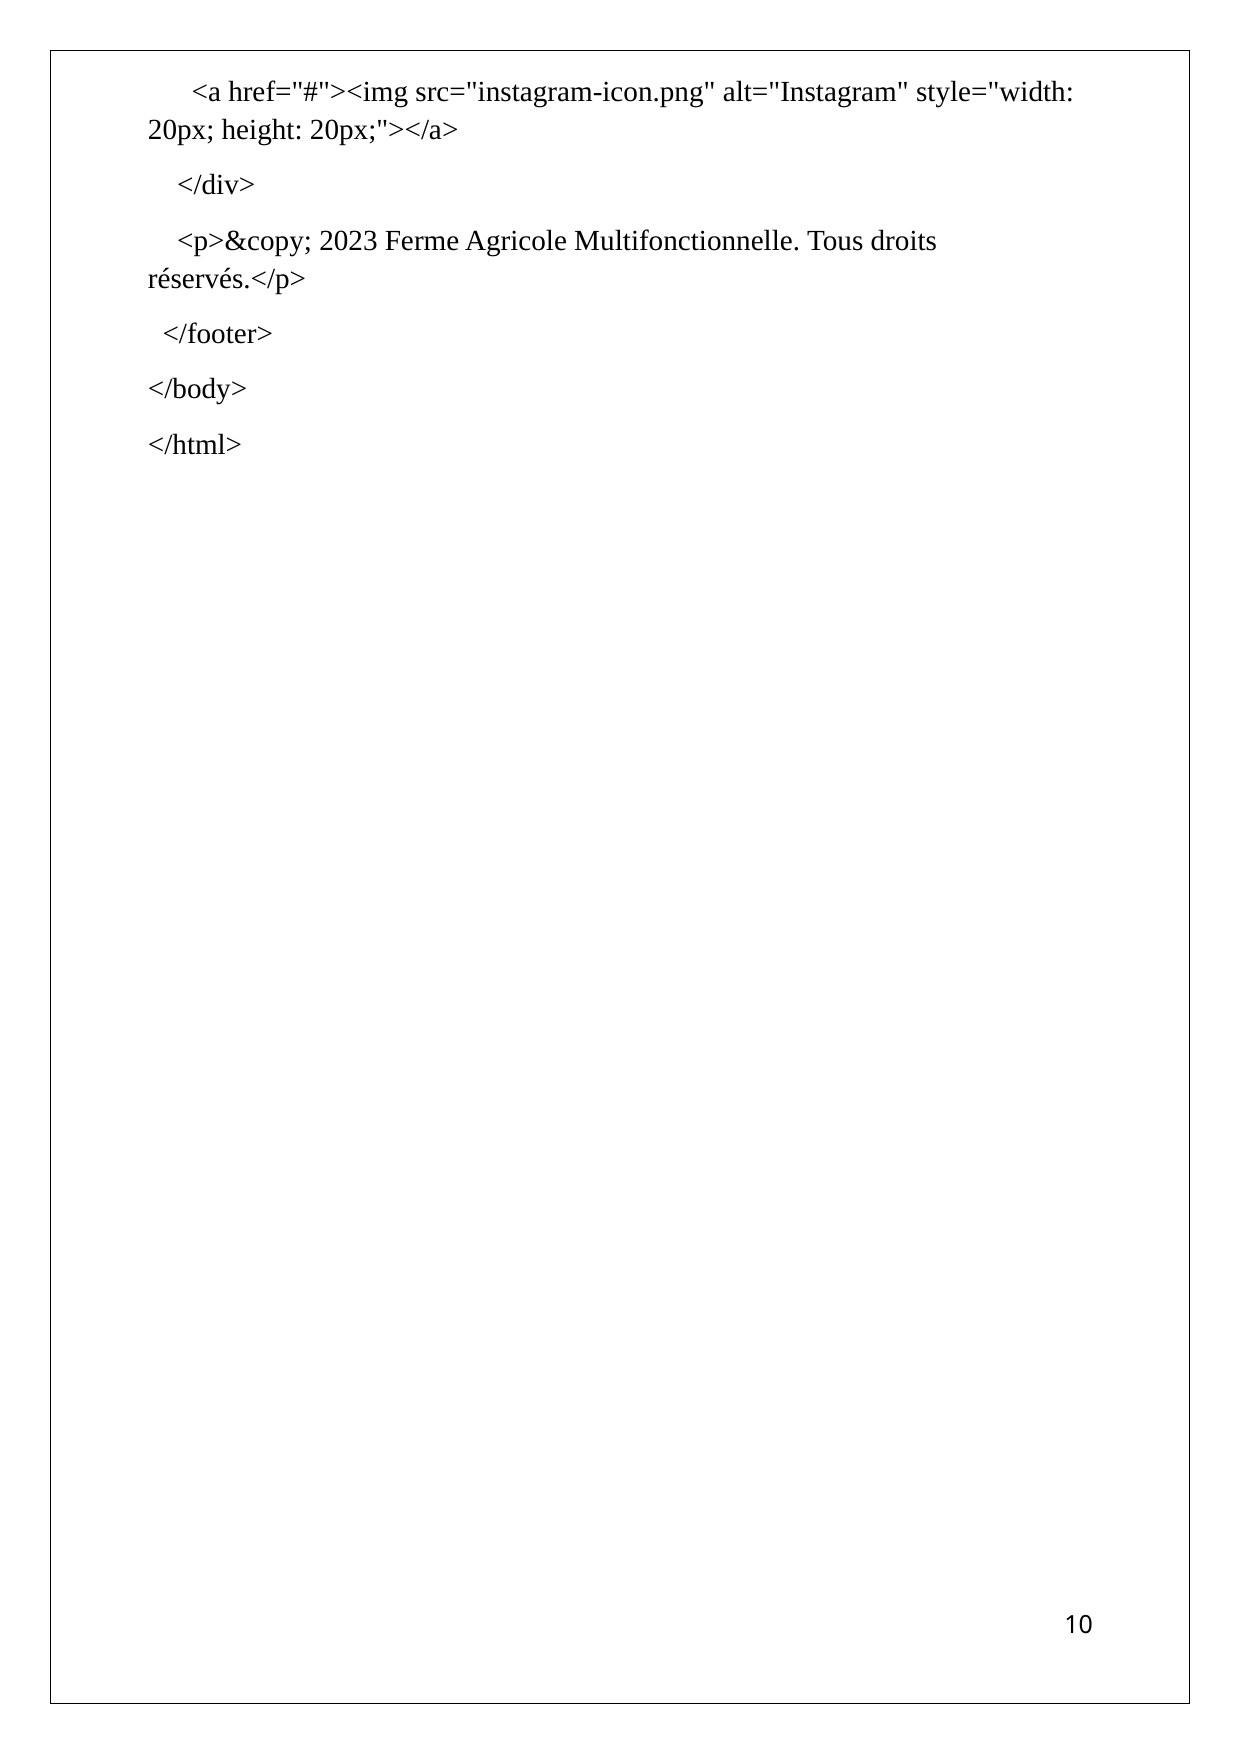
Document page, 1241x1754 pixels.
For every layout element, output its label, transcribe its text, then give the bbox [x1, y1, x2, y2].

text </div> [148, 167, 1093, 201]
text </html> [148, 427, 1093, 460]
text <a href="#"><img src="instagram-icon.png" alt="Instagram" style="width: 20px; height: 20px;"></a> [148, 74, 1093, 146]
text <p>&copy; 2023 Ferme Agricole Multifonctionnelle. Tous droits réservés.</p> [148, 223, 1093, 295]
text </body> [148, 372, 1093, 405]
text </footer> [148, 316, 1093, 350]
